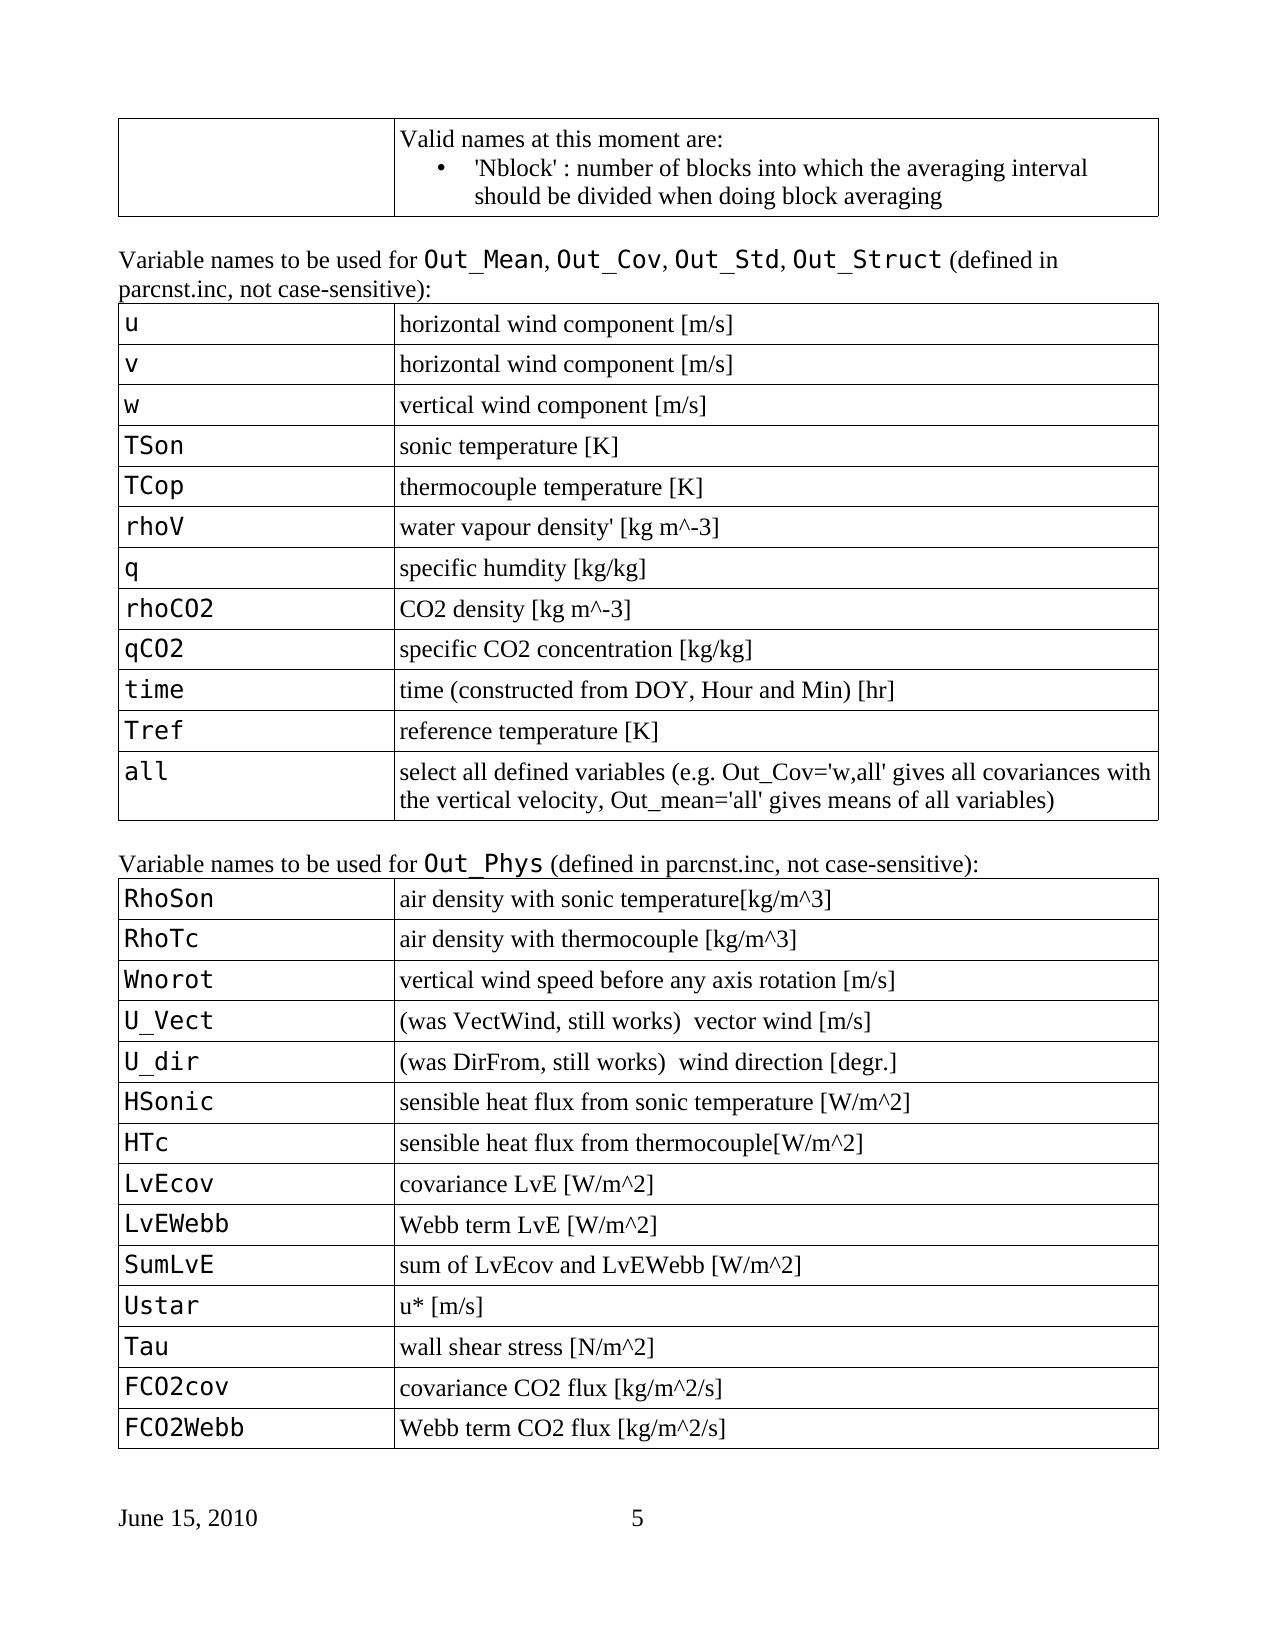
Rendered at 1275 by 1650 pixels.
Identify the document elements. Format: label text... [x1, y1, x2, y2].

table_cell SumLvE [119, 1246, 394, 1285]
table_cell U_Vect [119, 1001, 394, 1041]
table_cell LvEcov [119, 1164, 394, 1204]
table_cell FCO2Webb [119, 1409, 394, 1448]
table_cell covariance LvE [W/m^2] [395, 1164, 1158, 1204]
table_cell FCO2cov [119, 1368, 394, 1407]
table_cell TSon [119, 426, 394, 466]
table_cell Tref [119, 711, 394, 751]
table_cell Valid names at this moment are: 'Nblock' : number of blocks into which the averaging interval should be divided when doing block averaging [395, 119, 1158, 216]
table_cell HSonic [119, 1083, 394, 1122]
table_cell sonic temperature [K] [395, 426, 1158, 466]
table_cell all [119, 752, 394, 820]
table_cell reference temperature [K] [395, 711, 1158, 751]
table_cell vertical wind component [m/s] [395, 385, 1158, 425]
table_cell Webb term CO2 flux [kg/m^2/s] [395, 1409, 1158, 1448]
table_cell horizontal wind component [m/s] [395, 345, 1158, 384]
table_cell rhoV [119, 507, 394, 547]
table_cell LvEWebb [119, 1205, 394, 1244]
table_cell sensible heat flux from thermocouple[W/m^2] [395, 1124, 1158, 1163]
table_cell (was VectWind, still works) vector wind [m/s] [395, 1001, 1158, 1041]
table_cell TCop [119, 467, 394, 506]
table_cell select all defined variables (e.g. Out_Cov='w,all' gives all covariances with the vertical velocity, Out_mean='all' gives means of all variables) [395, 752, 1158, 820]
table_header u [119, 304, 394, 343]
table_cell covariance CO2 flux [kg/m^2/s] [395, 1368, 1158, 1407]
table_cell sensible heat flux from sonic temperature [W/m^2] [395, 1083, 1158, 1122]
table_cell rhoCO2 [119, 589, 394, 629]
table_cell specific humdity [kg/kg] [395, 548, 1158, 588]
table_cell time [119, 670, 394, 710]
table_cell time (constructed from DOY, Hour and Min) [hr] [395, 670, 1158, 710]
table_cell Tau [119, 1327, 394, 1367]
table_cell air density with thermocouple [kg/m^3] [395, 920, 1158, 959]
text Variable names to be used for Out_Mean, Out_Cov, Out_Std, Out_Struct (defined in parcnst.inc, not case-sensitive): [118, 245, 1157, 303]
table_cell qCO2 [119, 630, 394, 669]
table_cell U_dir [119, 1042, 394, 1082]
table_cell HTc [119, 1124, 394, 1163]
table_cell CO2 density [kg m^-3] [395, 589, 1158, 629]
table_cell Ustar [119, 1286, 394, 1326]
table_cell Webb term LvE [W/m^2] [395, 1205, 1158, 1244]
table_cell RhoTc [119, 920, 394, 959]
table_cell Wnorot [119, 961, 394, 1000]
table_cell sum of LvEcov and LvEWebb [W/m^2] [395, 1246, 1158, 1285]
table_cell water vapour density' [kg m^-3] [395, 507, 1158, 547]
table_cell u* [m/s] [395, 1286, 1158, 1326]
table_cell (was DirFrom, still works) wind direction [degr.] [395, 1042, 1158, 1082]
table_header RhoSon [119, 879, 394, 919]
table_cell q [119, 548, 394, 588]
table_cell specific CO2 concentration [kg/kg] [395, 630, 1158, 669]
table_cell w [119, 385, 394, 425]
table_header horizontal wind component [m/s] [395, 304, 1158, 343]
table_cell thermocouple temperature [K] [395, 467, 1158, 506]
table_header air density with sonic temperature[kg/m^3] [395, 879, 1158, 919]
text Variable names to be used for Out_Phys (defined in parcnst.inc, not case-sensitive): [118, 849, 1157, 878]
table_cell [119, 119, 394, 216]
table_cell v [119, 345, 394, 384]
table_cell wall shear stress [N/m^2] [395, 1327, 1158, 1367]
table_cell vertical wind speed before any axis rotation [m/s] [395, 961, 1158, 1000]
